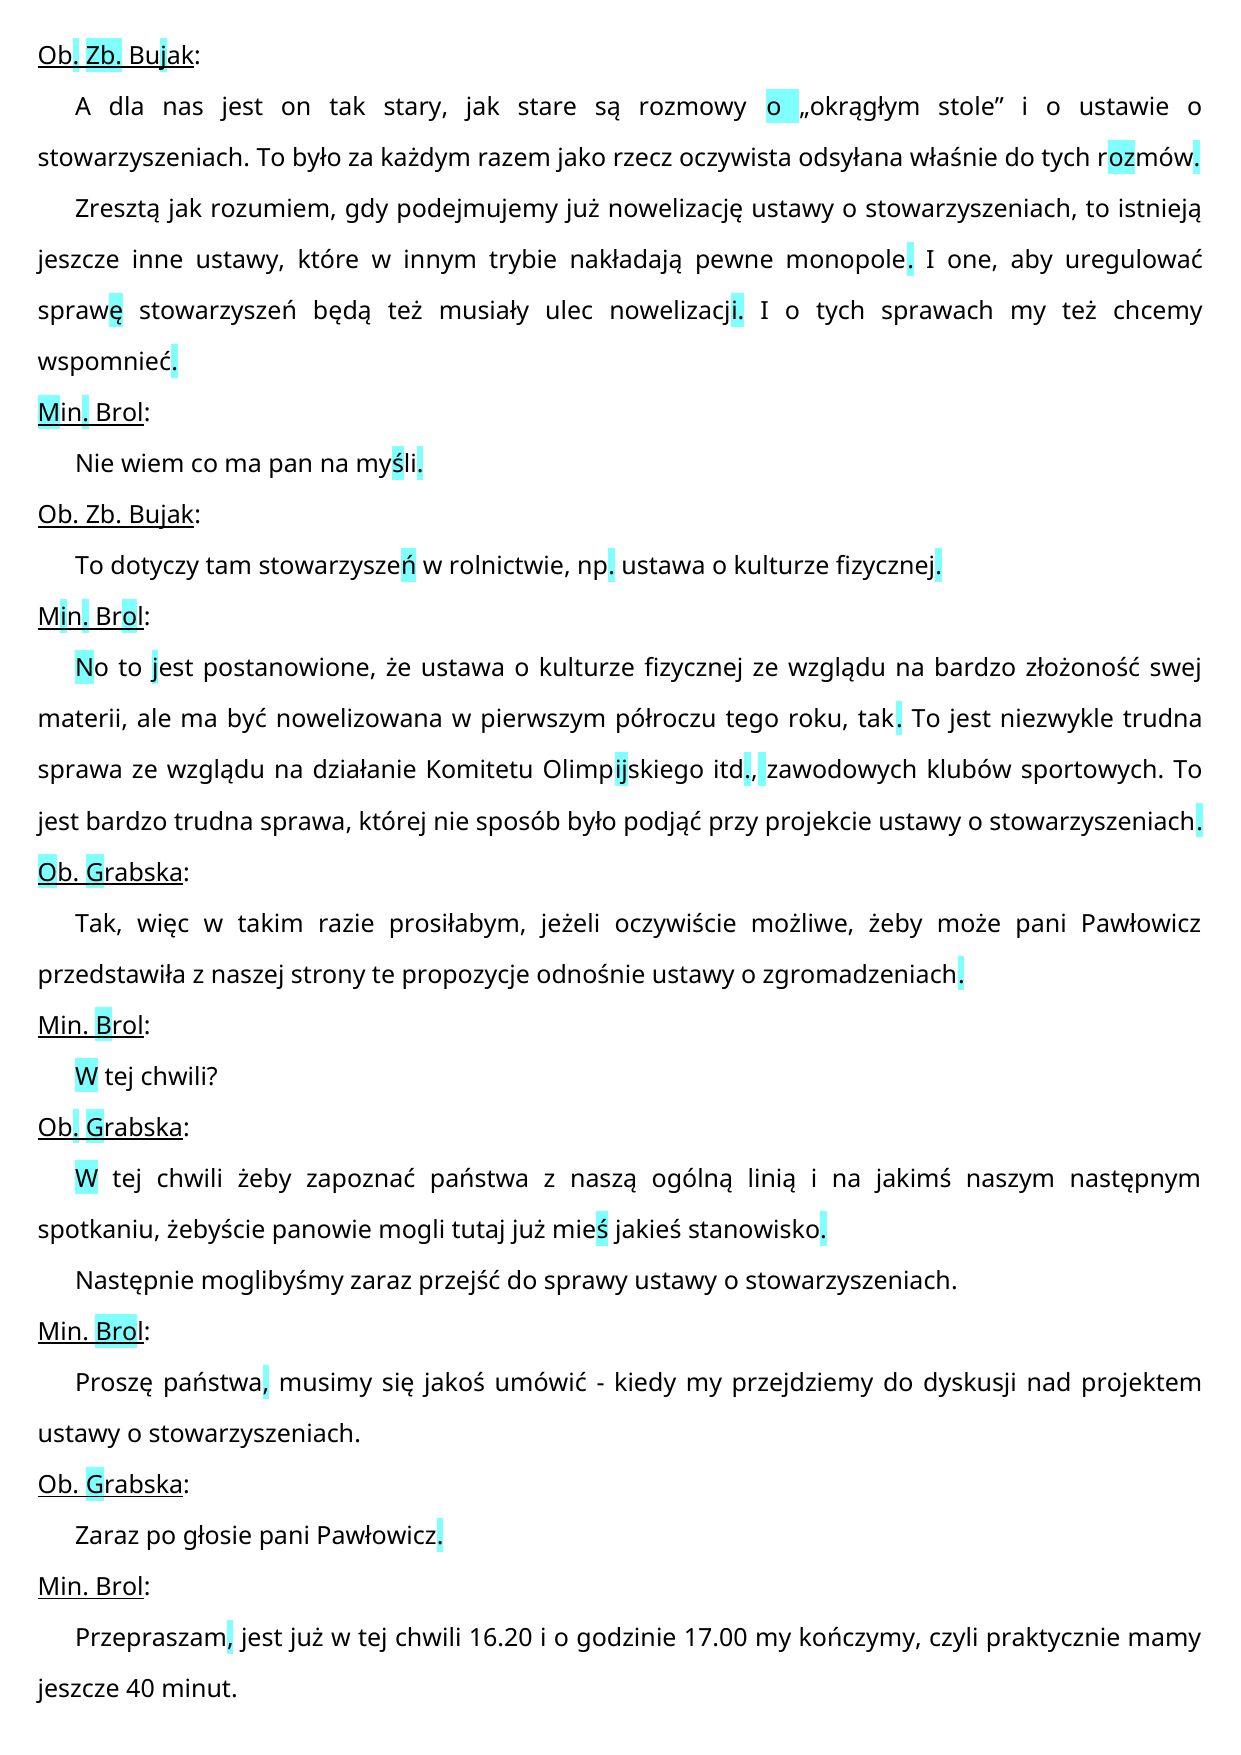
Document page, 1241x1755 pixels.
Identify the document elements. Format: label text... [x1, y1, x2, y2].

text Min. Brol: [37, 395, 1203, 429]
text Min. Brol: [37, 1569, 1203, 1603]
text Nie wiem co ma pan na myśli. [37, 446, 1203, 480]
text Min. Brol: [37, 599, 1203, 633]
text Min. Brol: [37, 1313, 1203, 1348]
text No to jest postanowione, że ustawa o kulturze fizycznej ze wzglądu na bardzo złożoność swej materii, ale ma być nowelizowana w pierwszym półroczu tego roku, tak. To jest niezwykle trudna sprawa ze wzglądu na działanie Komitetu Olimpijskiego itd., zawodowych klubów sportowych. To jest bardzo trudna sprawa, której nie sposób było podjąć przy projekcie ustawy o stowarzyszeniach. [37, 650, 1203, 837]
text Ob. Zb. Bujak: [37, 497, 1203, 531]
text W tej chwili żeby zapoznać państwa z naszą ogólną linią i na jakimś naszym następnym spotkaniu, żebyście panowie mogli tutaj już mieś jakieś stanowisko. [37, 1160, 1203, 1246]
text A dla nas jest on tak stary, jak stare są rozmowy o „okrągłym stole” i o ustawie o stowarzyszeniach. To było za każdym razem jako rzecz oczywista odsyłana właśnie do tych rozmów. [37, 88, 1203, 174]
text Ob. Zb. Bujak: [37, 37, 1203, 72]
text Proszę państwa, musimy się jakoś umówić - kiedy my przejdziemy do dyskusji nad projektem ustawy o stowarzyszeniach. [37, 1364, 1203, 1450]
text Ob. Grabska: [37, 1467, 1203, 1501]
text Ob. Grabska: [37, 854, 1203, 888]
text Tak, więc w takim razie prosiłabym, jeżeli oczywiście możliwe, żeby może pani Pawłowicz przedstawiła z naszej strony te propozycje odnośnie ustawy o zgromadzeniach. [37, 905, 1203, 990]
text Ob. Grabska: [37, 1109, 1203, 1143]
text Zresztą jak rozumiem, gdy podejmujemy już nowelizację ustawy o stowarzyszeniach, to istnieją jeszcze inne ustawy, które w innym trybie nakładają pewne monopole. I one, aby uregulować sprawę stowarzyszeń będą też musiały ulec nowelizacji. I o tych sprawach my też chcemy wspomnieć. [37, 191, 1203, 378]
text W tej chwili? [37, 1058, 1203, 1092]
text Zaraz po głosie pani Pawłowicz. [37, 1518, 1203, 1552]
text Przepraszam, jest już w tej chwili 16.20 i o godzinie 17.00 my kończymy, czyli praktycznie mamy jeszcze 40 minut. [37, 1620, 1203, 1705]
text Następnie moglibyśmy zaraz przejść do sprawy ustawy o stowarzyszeniach. [37, 1262, 1203, 1297]
text To dotyczy tam stowarzyszeń w rolnictwie, np. ustawa o kulturze fizycznej. [37, 548, 1203, 582]
text Min. Brol: [37, 1007, 1203, 1041]
